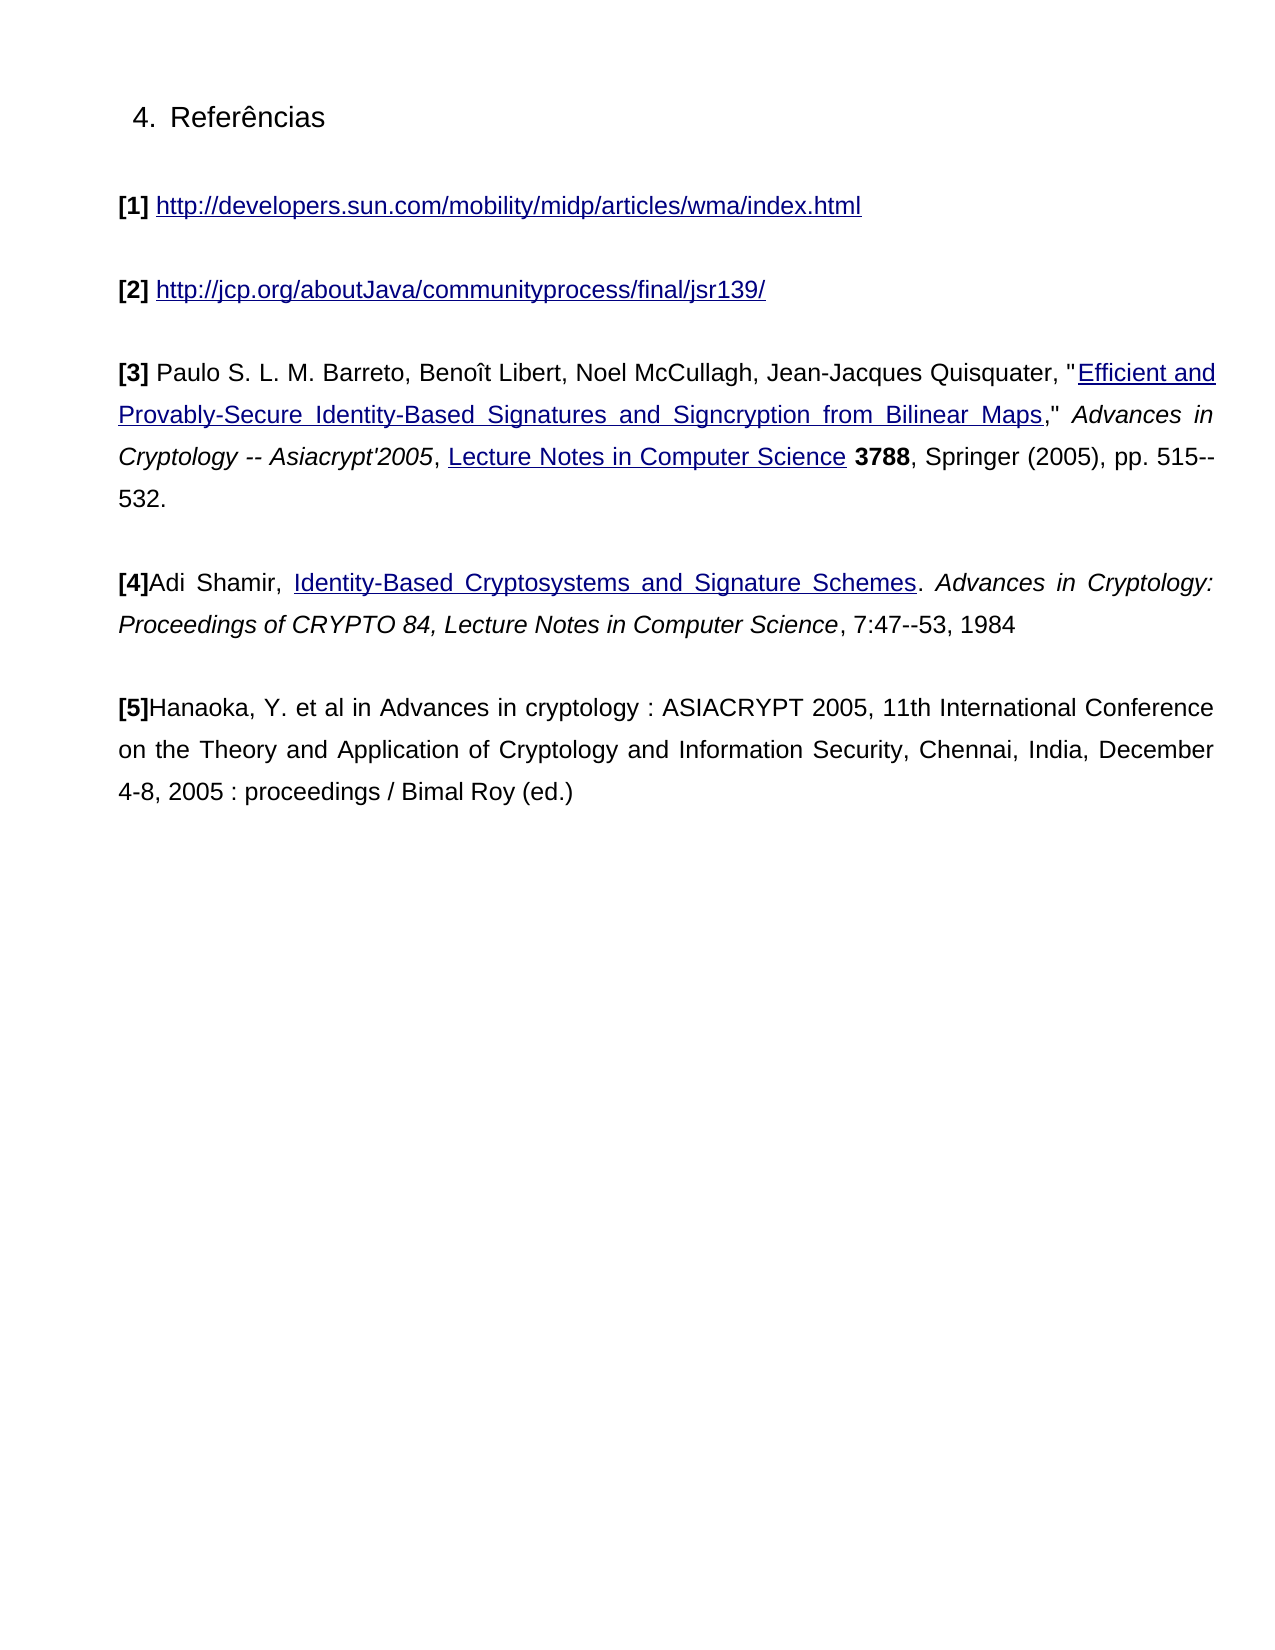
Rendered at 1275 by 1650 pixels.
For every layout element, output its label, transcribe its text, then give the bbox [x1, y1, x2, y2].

text [2] http://jcp.org/aboutJava/communityprocess/final/jsr139/ [118, 275, 1216, 303]
text [4]Adi Shamir, Identity-Based Cryptosystems and Signature Schemes. Advances in Cryptology: Proceedings of CRYPTO 84, Lecture Notes in Computer Science, 7:47--53, 1984 [118, 568, 1216, 638]
list Referências [132, 101, 1216, 133]
text [1] http://developers.sun.com/mobility/midp/articles/wma/index.html [118, 150, 1216, 219]
text [5]Hanaoka, Y. et al in Advances in cryptology : ASIACRYPT 2005, 11th International Conference on the Theory and Application of Cryptology and Information Security, Chennai, India, December 4-8, 2005 : proceedings / Bimal Roy (ed.) [118, 694, 1216, 806]
text [3] Paulo S. L. M. Barreto, Benoît Libert, Noel McCullagh, Jean-Jacques Quisquater, "Efficient and Provably-Secure Identity-Based Signatures and Signcryption from Bilinear Maps," Advances in Cryptology -- Asiacrypt'2005, Lecture Notes in Computer Science 3788, Springer (2005), pp. 515--532. [118, 359, 1216, 513]
